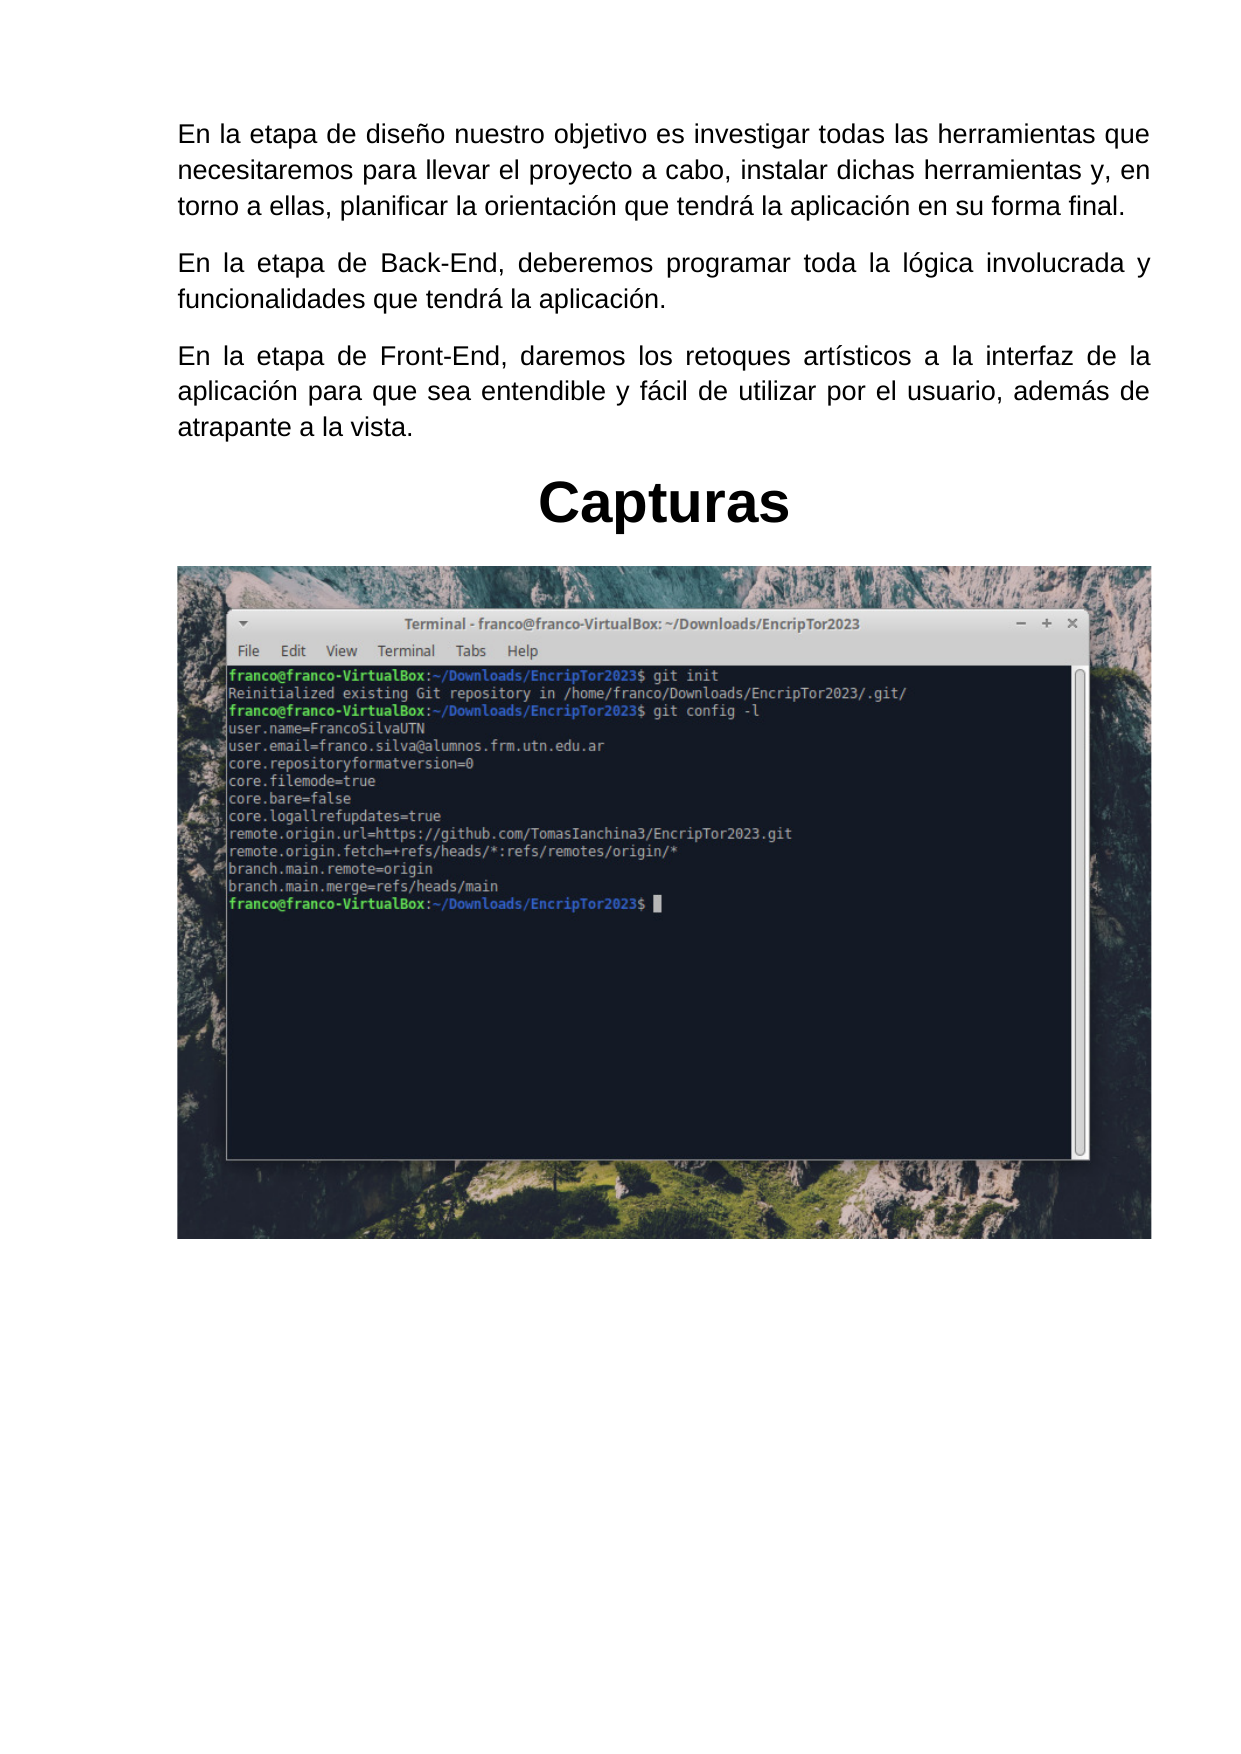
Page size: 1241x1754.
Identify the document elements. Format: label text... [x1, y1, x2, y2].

text En la etapa de Front-End, daremos los retoques artísticos a la interfaz de la aplicación para que sea entendible y fácil de utilizar por el usuario, además de atrapante a la vista. [177, 339, 1152, 443]
text En la etapa de diseño nuestro objetivo es investigar todas las herramientas que necesitaremos para llevar el proyecto a cabo, instalar dichas herramientas y, en torno a ellas, planificar la orientación que tendrá la aplicación en su forma final. [177, 118, 1152, 221]
picture [177, 566, 1152, 1239]
text Capturas [177, 468, 1152, 535]
text En la etapa de Back-End, deberemos programar toda la lógica involucrada y funcionalidades que tendrá la aplicación. [177, 247, 1152, 314]
